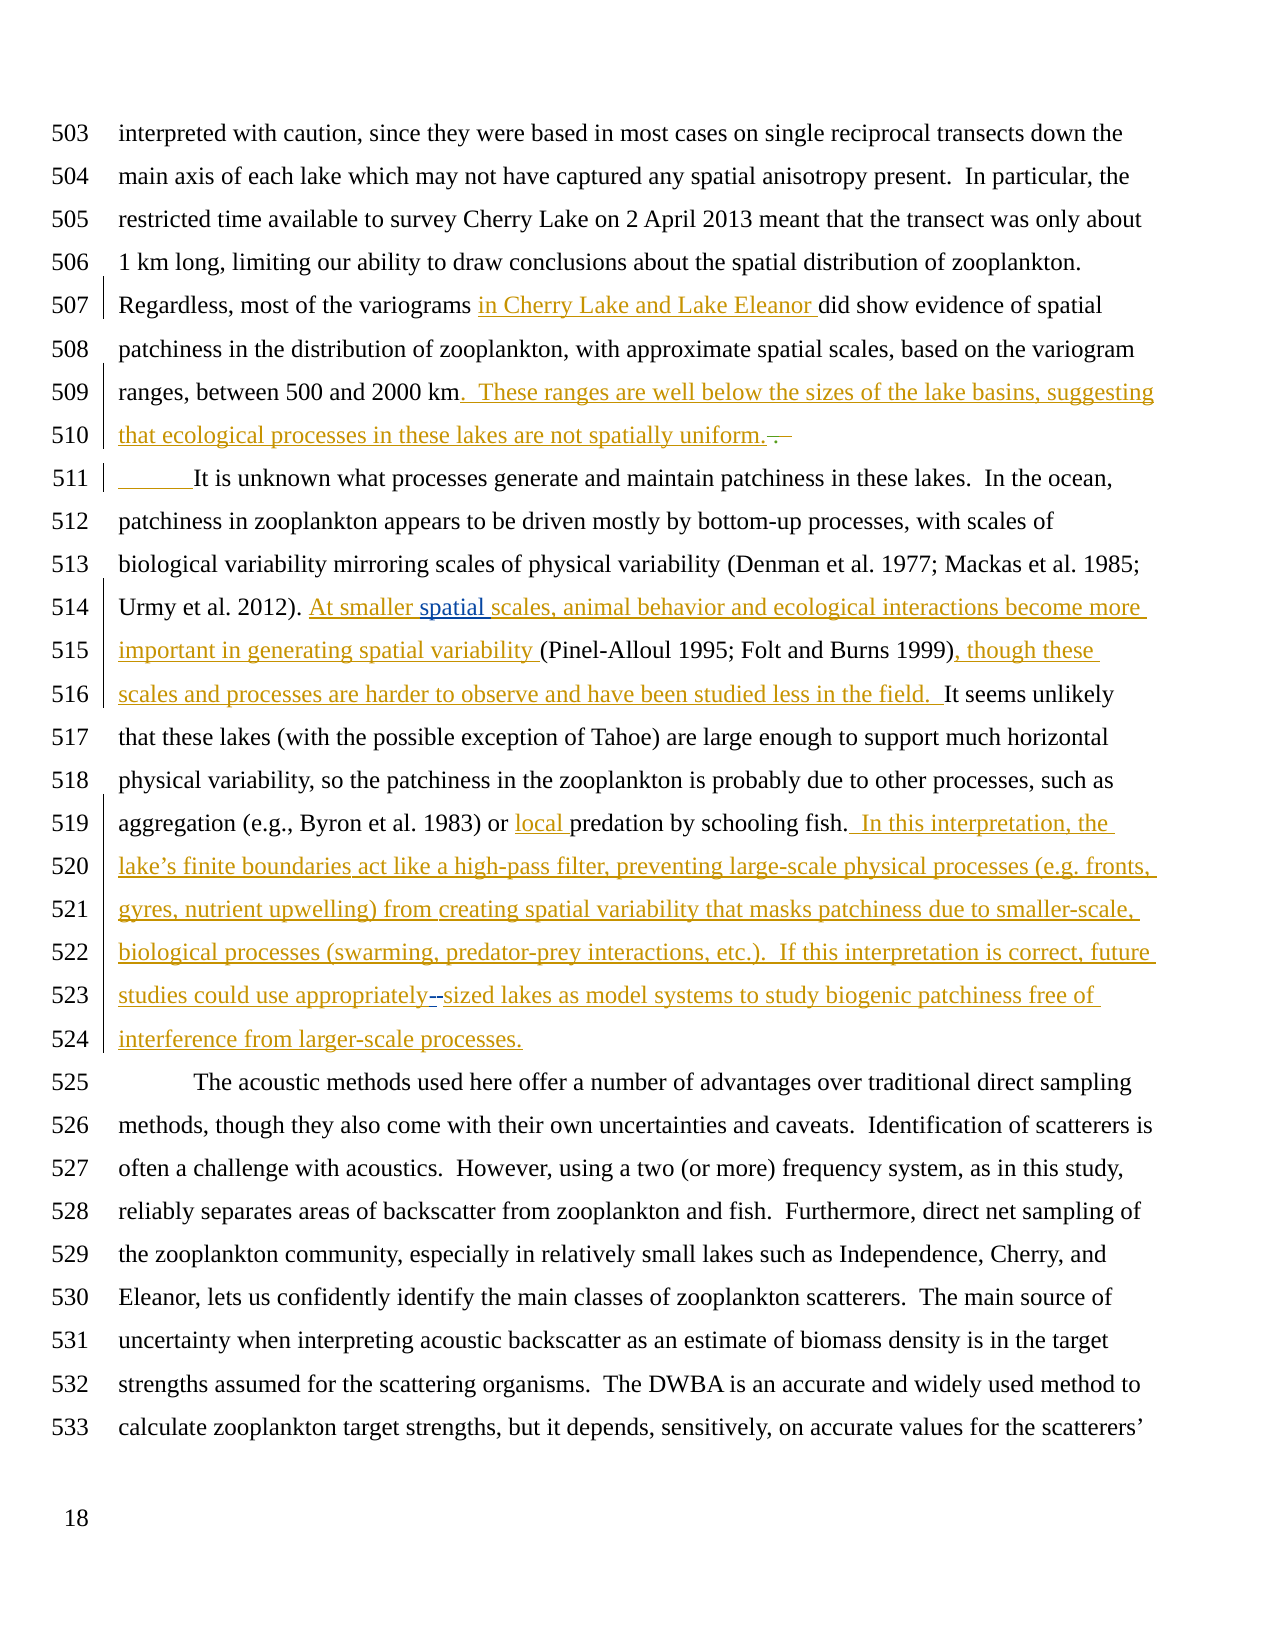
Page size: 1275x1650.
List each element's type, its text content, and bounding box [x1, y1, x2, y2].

text It is unknown what processes generate and maintain patchiness in these lakes. In the ocean, patchiness in zooplankton appears to be driven mostly by bottom-up processes, with scales of biological variability mirroring scales of physical variability (Denman et al. 1977; Mackas et al. 1985; Urmy et al. 2012)⁠. At smaller spatial scales, animal behavior and ecological interactions become more important in generating spatial variability (Pinel-Alloul 1995; Folt and Burns 1999)⁠, though these scales and processes are harder to observe and have been studied less in the field. It seems unlikely that these lakes (with the possible exception of Tahoe) are large enough to support much horizontal physical variability, so the patchiness in the zooplankton is probably due to other processes, such as aggregation (e.g., Byron et al. 1983)⁠ or local predation by schooling fish. In this interpretation, the lake’s finite boundaries act like a high-pass filter, preventing large-scale physical processes (e.g. fronts, [118, 463, 1157, 876]
text interpreted with caution, since they were based in most cases on single reciprocal transects down the main axis of each lake which may not have captured any spatial anisotropy present. In particular, the restricted time available to survey Cherry Lake on 2 April 2013 meant that the transect was only about 1 km long, limiting our ability to draw conclusions about the spatial distribution of zooplankton. Regardless, most of the variograms in Cherry Lake and Lake Eleanor did show evidence of spatial patchiness in the distribution of zooplankton, with approximate spatial scales, based on the variogram ranges, between 500 and 2000 km. These ranges are well below the sizes of the lake basins, suggesting that ecological processes in these lakes are not spatially uniform. [118, 118, 1157, 449]
text gyres, nutrient upwelling) from creating spatial variability that masks patchiness due to smaller-scale, biological processes (swarming, predator-prey interactions, etc.). If this interpretation is correct, future studies could use appropriately-sized lakes as model systems to study biogenic patchiness free of interference from larger-scale processes. [118, 877, 1157, 1052]
text The acoustic methods used here offer a number of advantages over traditional direct sampling methods, though they also come with their own uncertainties and caveats. Identification of scatterers is often a challenge with acoustics. However, using a two (or more) frequency system, as in this study, reliably separates areas of backscatter from zooplankton and fish. Furthermore, direct net sampling of the zooplankton community, especially in relatively small lakes such as Independence, Cherry, and Eleanor, lets us confidently identify the main classes of zooplankton scatterers. The main source of uncertainty when interpreting acoustic backscatter as an estimate of biomass density is in the target strengths assumed for the scattering organisms. The DWBA is an accurate and widely used method to calculate zooplankton target strengths, but it depends, sensitively, on accurate values for the scatterers’ [118, 1067, 1157, 1441]
